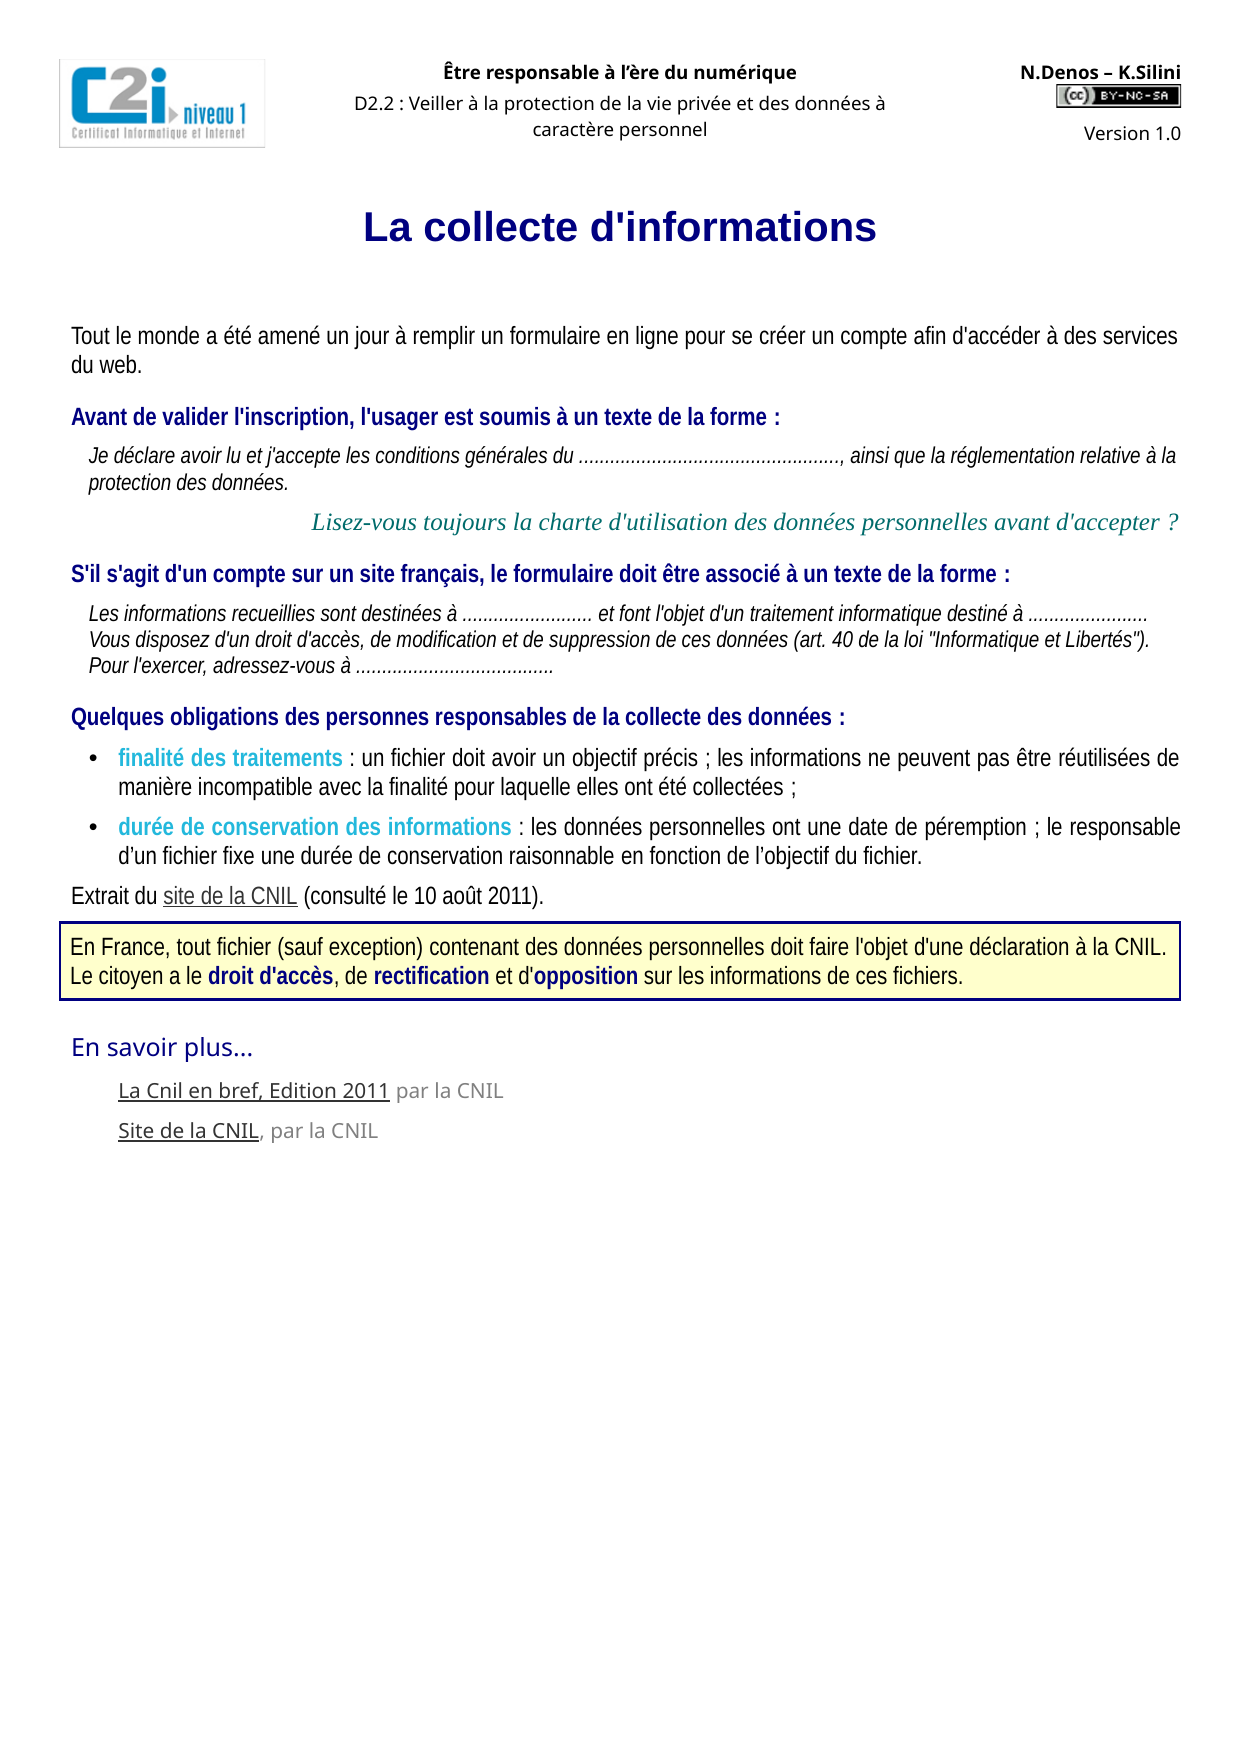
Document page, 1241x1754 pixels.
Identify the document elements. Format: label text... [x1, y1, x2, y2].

list durée de conservation des informations : les données personnelles ont une date de péremption ; le responsable d’un fichier fixe une durée de conservation raisonnable en fonction de l’objectif du fichier. [88, 812, 1181, 869]
list finalité des traitements : un fichier doit avoir un objectif précis ; les informations ne peuvent pas être réutilisées de manière incompatible avec la finalité pour laquelle elles ont été collectées ; [88, 743, 1181, 800]
text La Cnil en bref, Edition 2011 par la CNIL [118, 1076, 1181, 1104]
text En France, tout fichier (sauf exception) contenant des données personnelles doit faire l'objet d'une déclaration à la CNIL. Le citoyen a le droit d'accès, de rectification et d'opposition sur les informations de ces fichiers. [61, 924, 1179, 998]
text Avant de valider l'inscription, l'usager est soumis à un texte de la forme : [71, 402, 1181, 431]
text Site de la CNIL, par la CNIL [118, 1116, 1181, 1144]
text En savoir plus... [71, 1030, 1181, 1064]
text Tout le monde a été amené un jour à remplir un formulaire en ligne pour se créer un compte afin d'accéder à des services du web. [71, 321, 1181, 378]
text Lisez-vous toujours la charte d'utilisation des données personnelles avant d'accepter ? [295, 507, 1181, 536]
text Extrait du site de la CNIL (consulté le 10 août 2011). [71, 881, 1181, 910]
text Les informations recueillies sont destinées à ......................... et font l'objet d'un traitement informatique destiné à ....................... Vous disposez d'un droit d'accès, de modification et de suppression de ces données (art. 40 de la loi "Informatique et Libertés"). Pour l'exercer, adressez-vous à ...................................... [88, 599, 1181, 679]
text Je déclare avoir lu et j'accepte les conditions générales du .................................................., ainsi que la réglementation relative à la protection des données. [88, 442, 1181, 495]
picture [1056, 84, 1182, 108]
text S'il s'agit d'un compte sur un site français, le formulaire doit être associé à un texte de la forme : [71, 559, 1181, 588]
picture [59, 59, 266, 148]
text Quelques obligations des personnes responsables de la collecte des données : [71, 702, 1181, 731]
subtitle La collecte d'informations [59, 202, 1181, 250]
